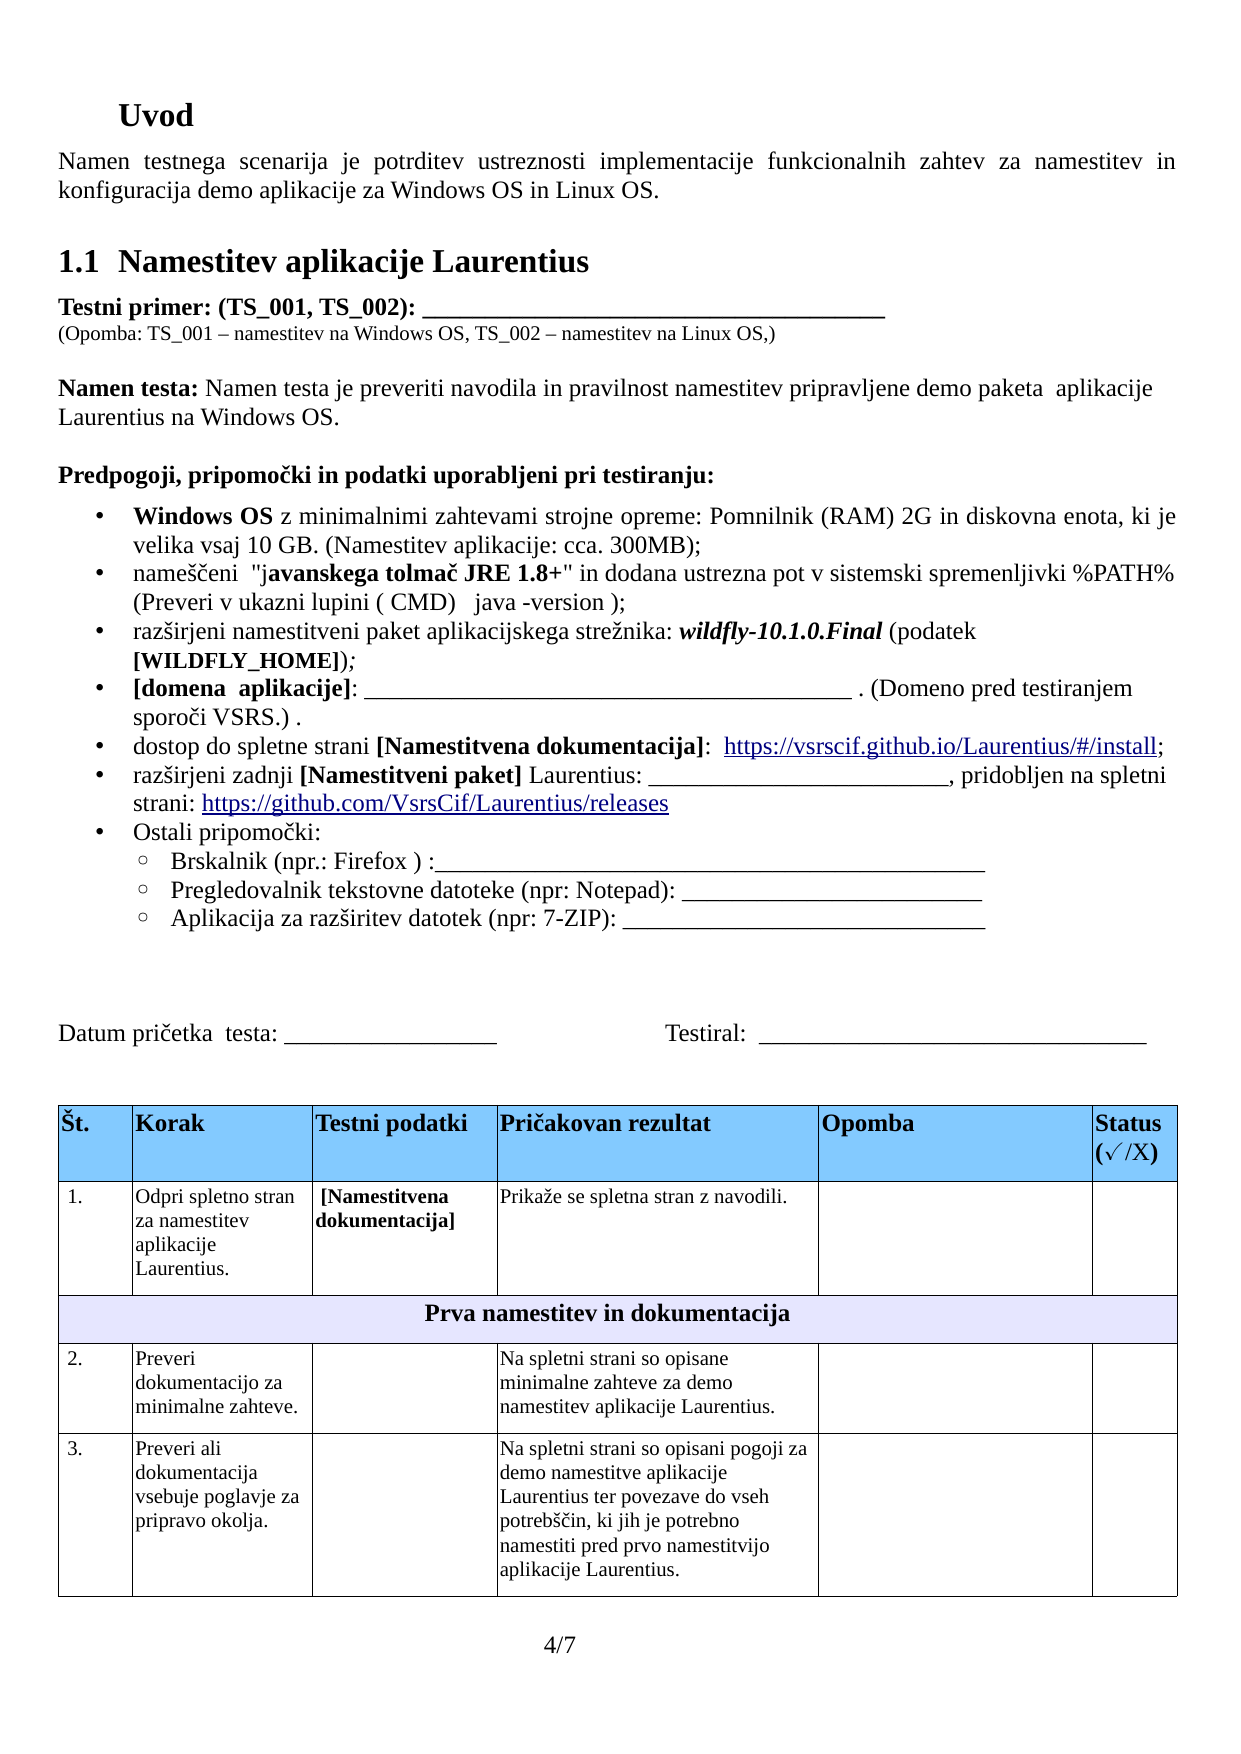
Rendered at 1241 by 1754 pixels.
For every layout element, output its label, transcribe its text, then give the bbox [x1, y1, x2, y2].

text Predpogoji, pripomočki in podatki uporabljeni pri testiranju: [58, 460, 1177, 488]
subtitle Namestitev aplikacije Laurentius [58, 241, 1177, 279]
table_cell Prikaže se spletna stran z navodili. [498, 1182, 818, 1295]
table_cell [313, 1344, 497, 1433]
table_header Korak [133, 1106, 312, 1181]
table_cell [313, 1434, 497, 1596]
table_cell [59, 1344, 132, 1433]
subtitle Uvod [58, 95, 1177, 134]
table_header Št. [59, 1106, 132, 1181]
table_cell [1093, 1344, 1177, 1433]
list [domena aplikacije]: _______________________________________ . (Domeno pred testiranjem sporoči VSRS.) . [95, 673, 1177, 731]
table_cell [819, 1434, 1092, 1596]
table_header Status (✓/X) [1093, 1106, 1177, 1181]
table_header Opomba [819, 1106, 1092, 1181]
table_cell [819, 1344, 1092, 1433]
table_cell [59, 1434, 132, 1596]
list Windows OS z minimalnimi zahtevami strojne opreme: Pomnilnik (RAM) 2G in diskovna enota, ki je velika vsaj 10 GB. (Namestitev aplikacije: cca. 300MB); [95, 501, 1177, 558]
table_cell Na spletni strani so opisane minimalne zahteve za demo namestitev aplikacije Laurentius. [498, 1344, 818, 1433]
list Pregledovalnik tekstovne datoteke (npr: Notepad): ________________________ [133, 875, 1177, 903]
table_cell Preveri dokumentacijo za minimalne zahteve. [133, 1344, 312, 1433]
text Testni primer: (TS_001, TS_002): _____________________________________ [58, 292, 1177, 321]
list dostop do spletne strani [Namestitvena dokumentacija]: https://vsrscif.github.io/Laurentius/#/install; [95, 731, 1177, 760]
list razširjeni zadnji [Namestitveni paket] Laurentius: ________________________, pridobljen na spletni strani: https://github.com/VsrsCif/Laurentius/releases [95, 760, 1177, 817]
table_cell Prva namestitev in dokumentacija [59, 1296, 1177, 1343]
table_header Pričakovan rezultat [498, 1106, 818, 1181]
list Ostali pripomočki: [95, 817, 1177, 846]
text Namen testnega scenarija je potrditev ustreznosti implementacije funkcionalnih zahtev za namestitev in konfiguracija demo aplikacije za Windows OS in Linux OS. [58, 146, 1177, 204]
list razširjeni namestitveni paket aplikacijskega strežnika: wildfly-10.1.0.Final (podatek [WILDFLY_HOME]); [95, 616, 1177, 673]
text (Opomba: TS_001 – namestitev na Windows OS, TS_002 – namestitev na Linux OS,) [58, 321, 1177, 345]
table_header Testni podatki [313, 1106, 497, 1181]
table_cell [1093, 1182, 1177, 1295]
table_cell [1093, 1434, 1177, 1596]
table_cell [819, 1182, 1092, 1295]
table_cell [Namestitvena dokumentacija] [313, 1182, 497, 1295]
table_cell [59, 1182, 132, 1295]
table_cell Na spletni strani so opisani pogoji za demo namestitve aplikacije Laurentius ter povezave do vseh potrebščin, ki jih je potrebno namestiti pred prvo namestitvijo aplikacije Laurentius. [498, 1434, 818, 1596]
text Datum pričetka testa: _________________ Testiral: _______________________________ [58, 1018, 1177, 1047]
list Aplikacija za razširitev datotek (npr: 7-ZIP): _____________________________ [133, 903, 1177, 932]
list nameščeni "javanskega tolmač JRE 1.8+" in dodana ustrezna pot v sistemski spremenljivki %PATH% (Preveri v ukazni lupini ( CMD) java -version ); [95, 558, 1177, 616]
table_cell Preveri ali dokumentacija vsebuje poglavje za pripravo okolja. [133, 1434, 312, 1596]
list Brskalnik (npr.: Firefox ) :____________________________________________ [133, 846, 1177, 875]
text Namen testa: Namen testa je preveriti navodila in pravilnost namestitev pripravljene demo paketa aplikacije Laurentius na Windows OS. [58, 373, 1177, 431]
table_cell Odpri spletno stran za namestitev aplikacije Laurentius. [133, 1182, 312, 1295]
